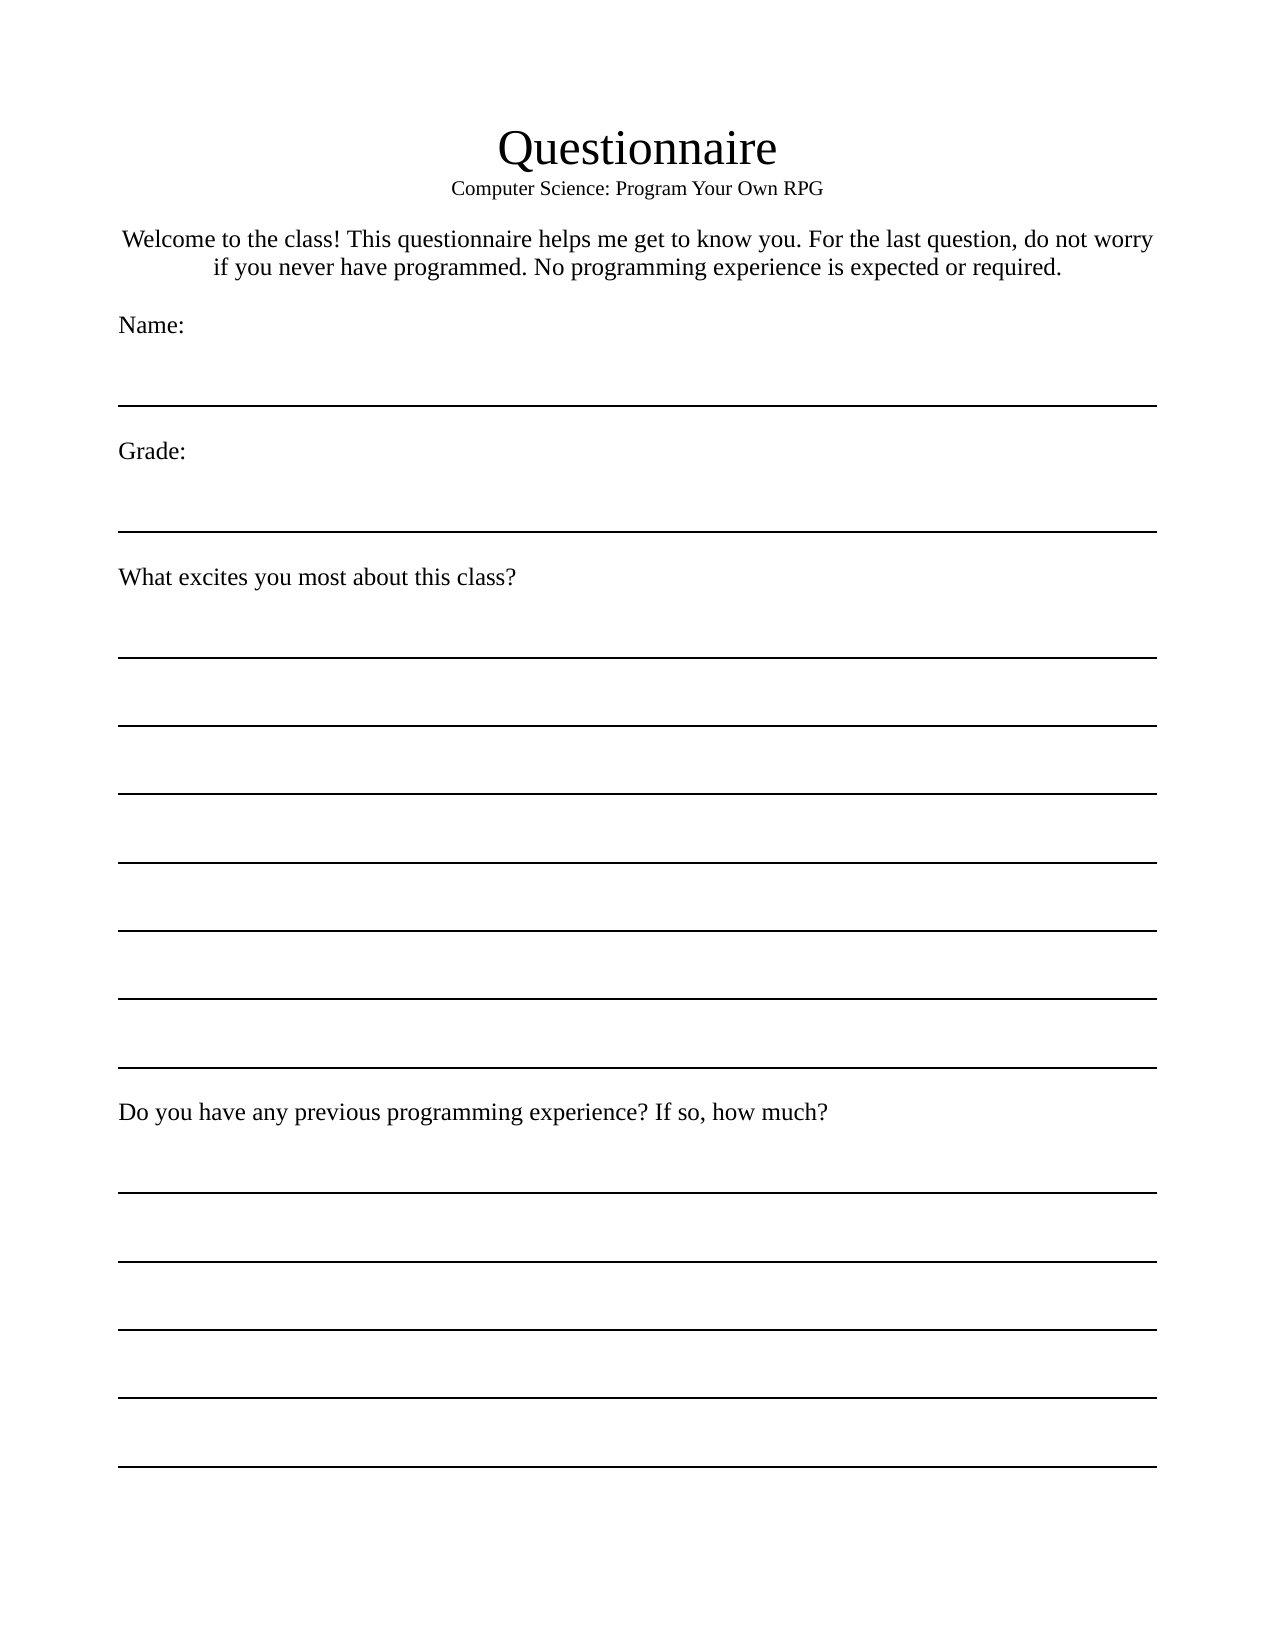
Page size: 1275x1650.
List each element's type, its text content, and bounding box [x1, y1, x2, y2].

text What excites you most about this class? [118, 562, 1157, 590]
text Computer Science: Program Your Own RPG [118, 176, 1157, 200]
text Grade: [118, 436, 1157, 464]
text Welcome to the class! This questionnaire helps me get to know you. For the last question, do not worry if you never have programmed. No programming experience is expected or required. [118, 224, 1157, 281]
text Do you have any previous programming experience? If so, how much? [118, 1097, 1157, 1126]
text Name: [118, 310, 1157, 339]
text Questionnaire [118, 118, 1157, 176]
